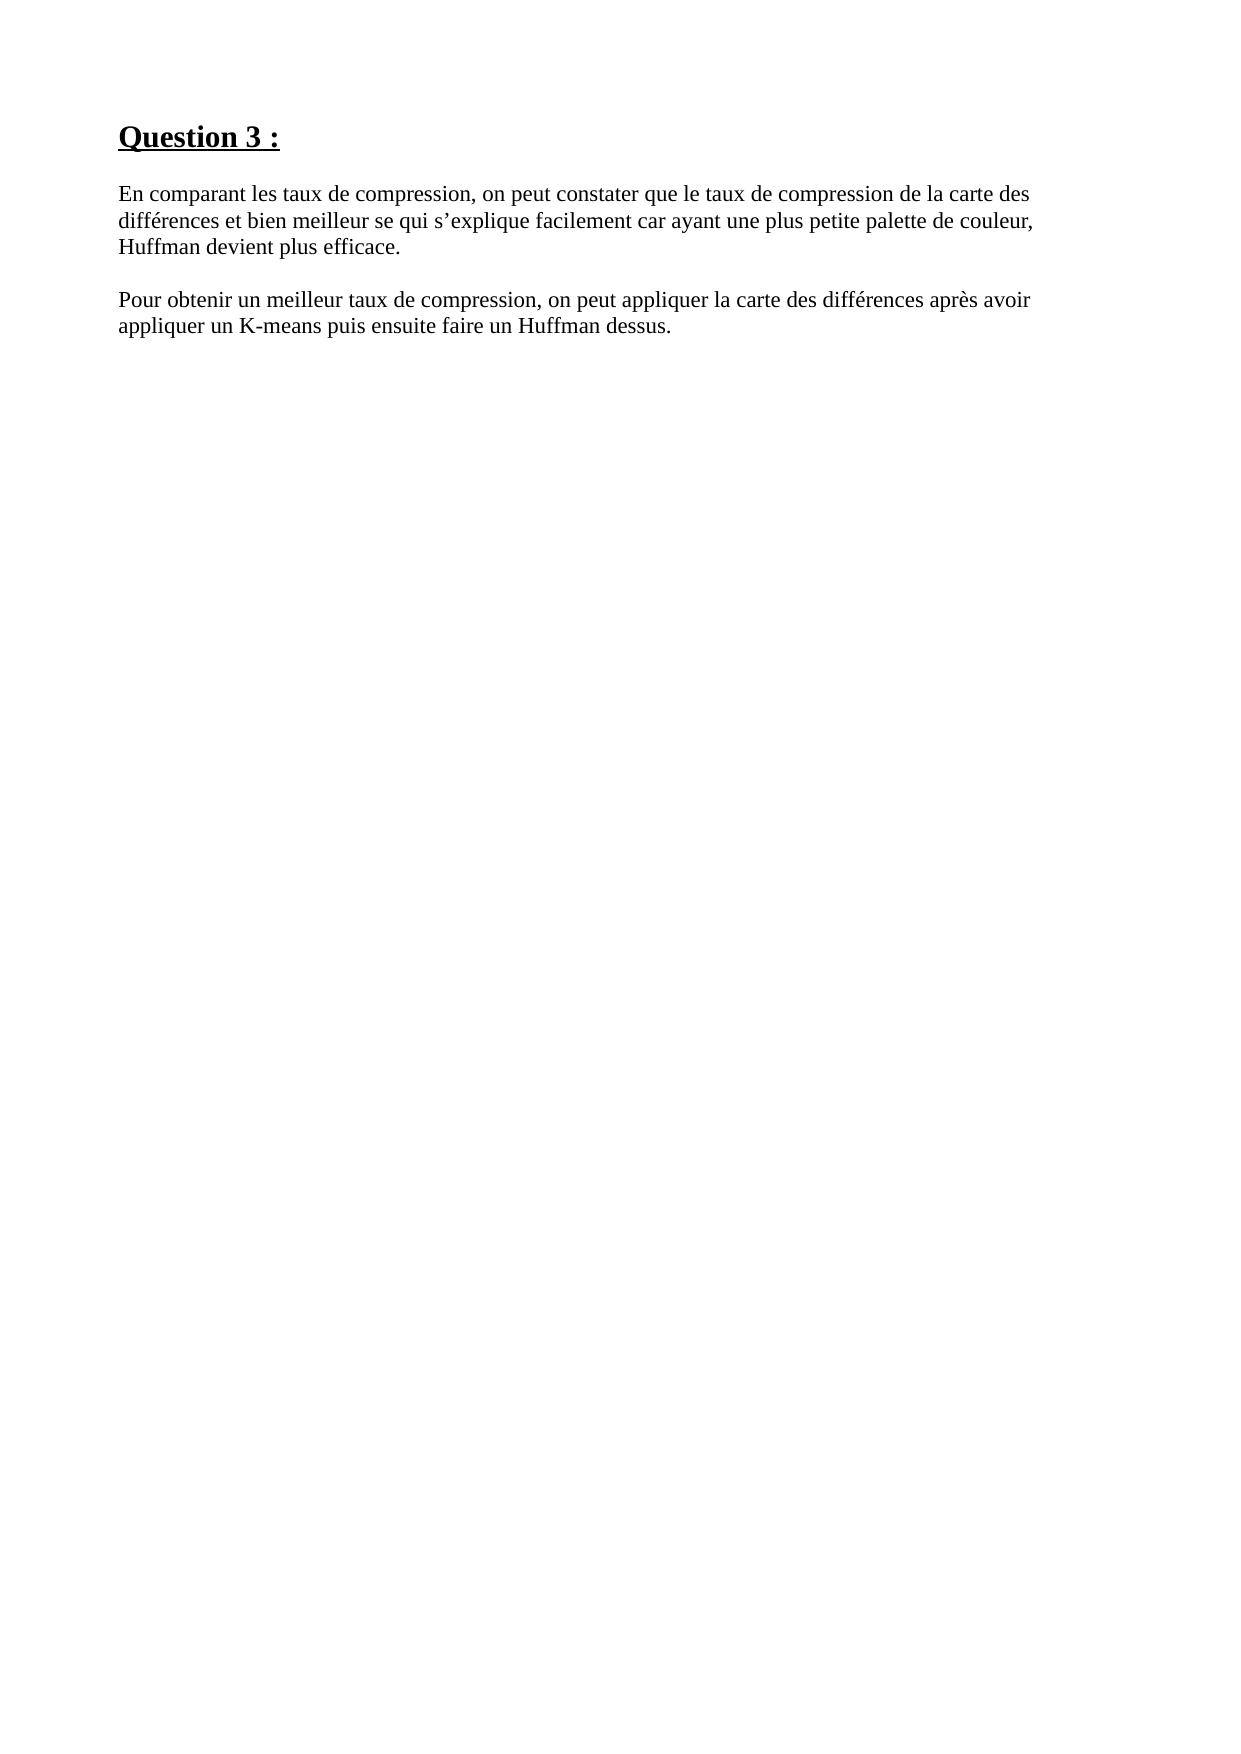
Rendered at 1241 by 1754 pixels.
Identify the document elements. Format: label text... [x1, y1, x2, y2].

text Question 3 : [118, 118, 1122, 154]
text En comparant les taux de compression, on peut constater que le taux de compression de la carte des différences et bien meilleur se qui s’explique facilement car ayant une plus petite palette de couleur, Huffman devient plus efficace. [118, 180, 1122, 259]
text Pour obtenir un meilleur taux de compression, on peut appliquer la carte des différences après avoir appliquer un K-means puis ensuite faire un Huffman dessus. [118, 286, 1122, 338]
